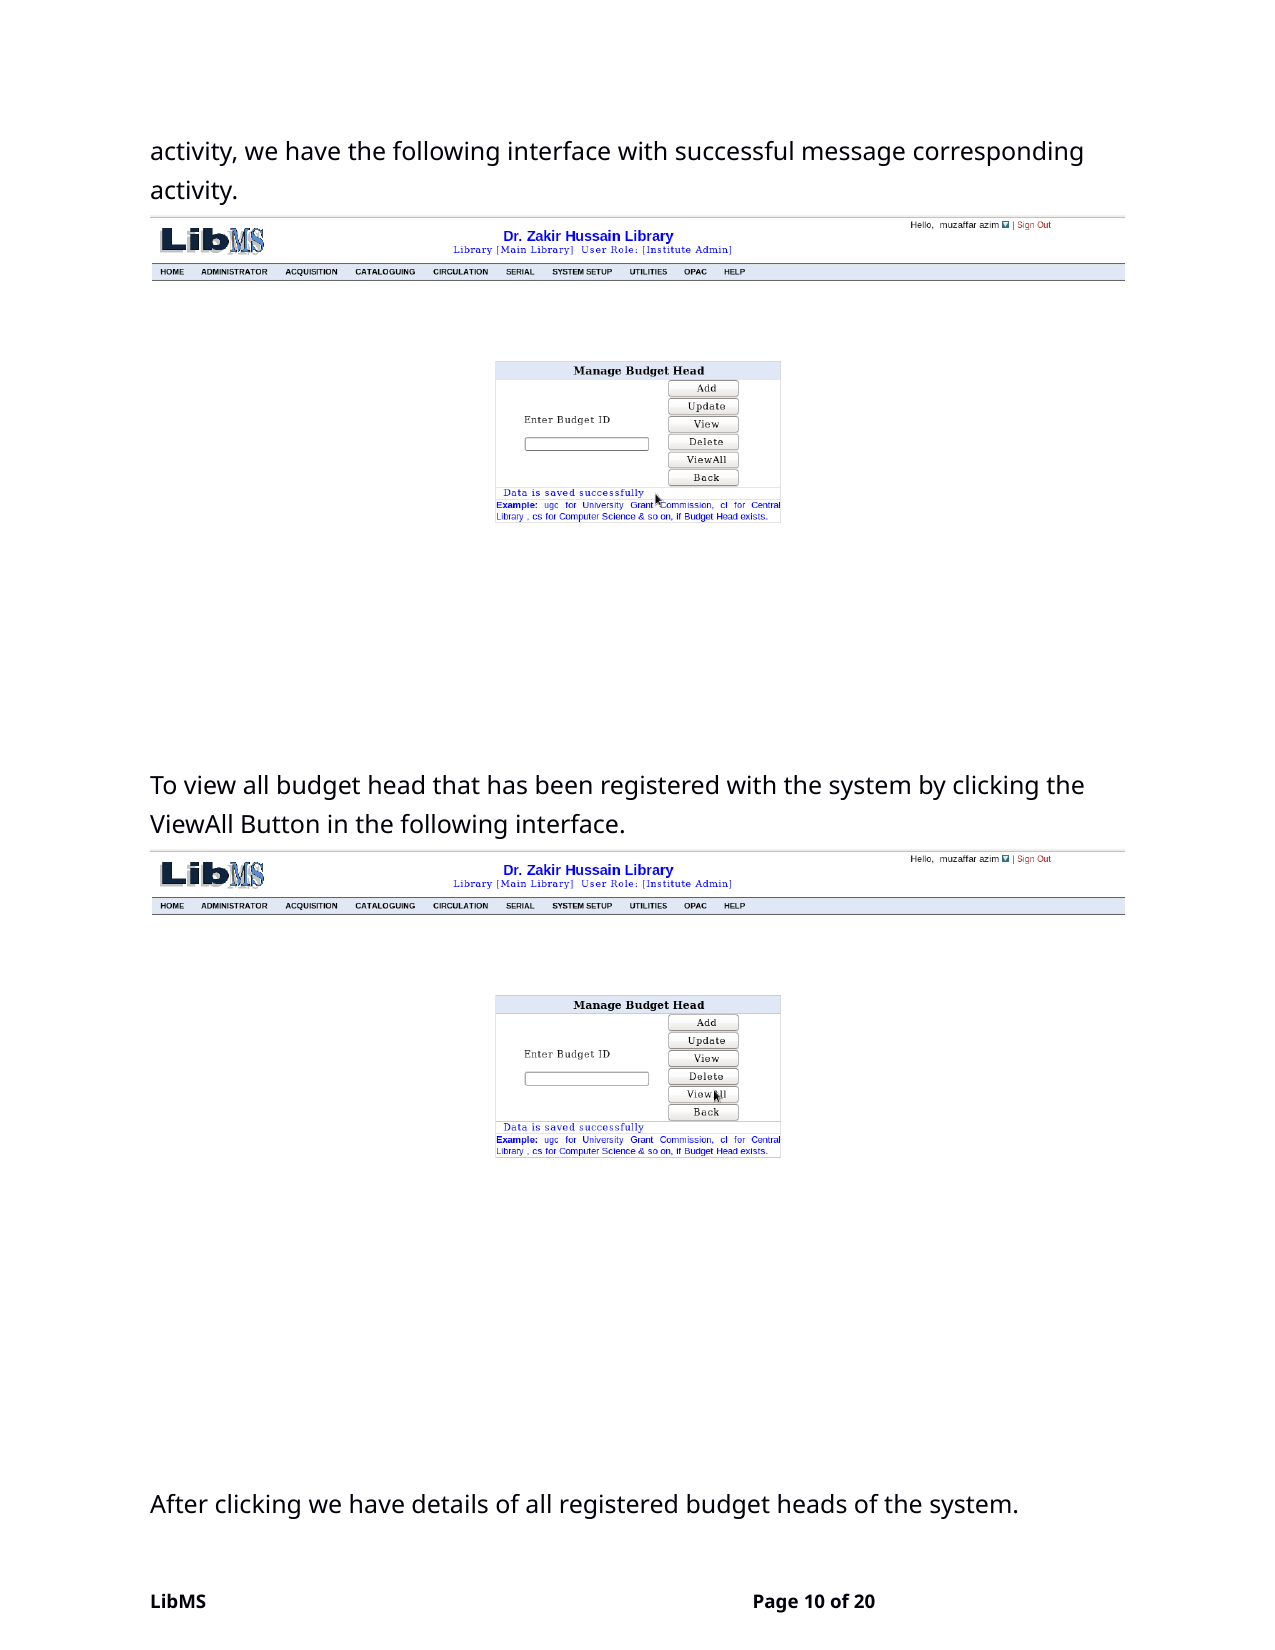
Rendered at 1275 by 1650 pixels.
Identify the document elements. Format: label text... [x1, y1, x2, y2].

text activity, we have the following interface with successful message corresponding activity. [150, 133, 1125, 207]
text After clicking we have details of all registered budget heads of the system. [150, 1486, 1125, 1521]
picture [150, 214, 1125, 763]
picture [150, 849, 1125, 1398]
text To view all budget head that has been registered with the system by clicking the ViewAll Button in the following interface. [150, 763, 1125, 841]
